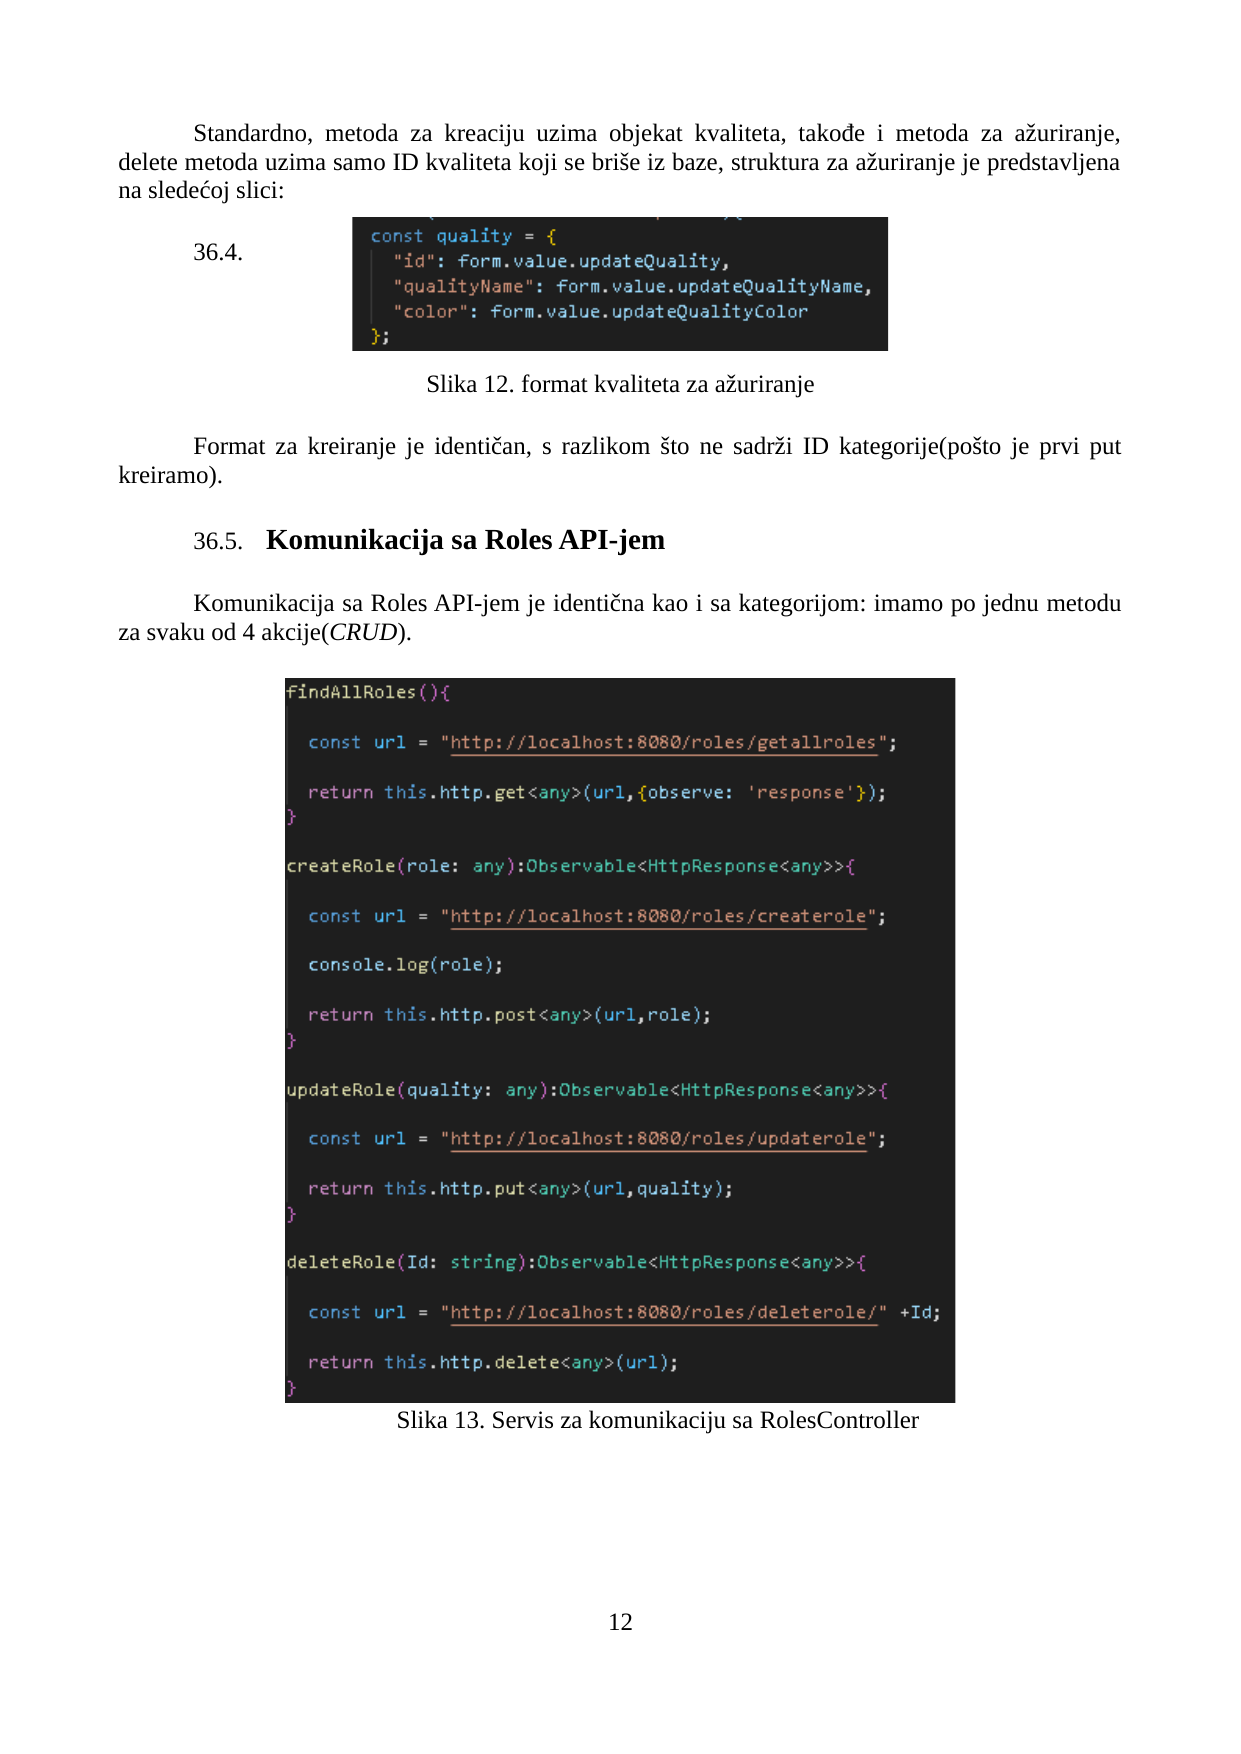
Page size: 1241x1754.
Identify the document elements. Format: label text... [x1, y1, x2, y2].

text Standardno, metoda za kreaciju uzima objekat kvaliteta, takođe i metoda za ažuriranje, delete metoda uzima samo ID kvaliteta koji se briše iz baze, struktura za ažuriranje je predstavljena na sledećoj slici: [118, 118, 1122, 204]
text Komunikacija sa Roles API-jem je identična kao i sa kategorijom: imamo po jednu metodu za svaku od 4 akcije(CRUD). [118, 588, 1122, 646]
picture [285, 678, 956, 1403]
text Slika 13. Servis za komunikaciju sa RolesController [118, 1405, 1122, 1434]
subtitle Komunikacija sa Roles API-jem [118, 522, 1122, 555]
text Slika 12. format kvaliteta za ažuriranje [118, 369, 1122, 398]
picture [352, 217, 889, 351]
text Format za kreiranje je identičan, s razlikom što ne sadrži ID kategorije(pošto je prvi put kreiramo). [118, 431, 1122, 489]
